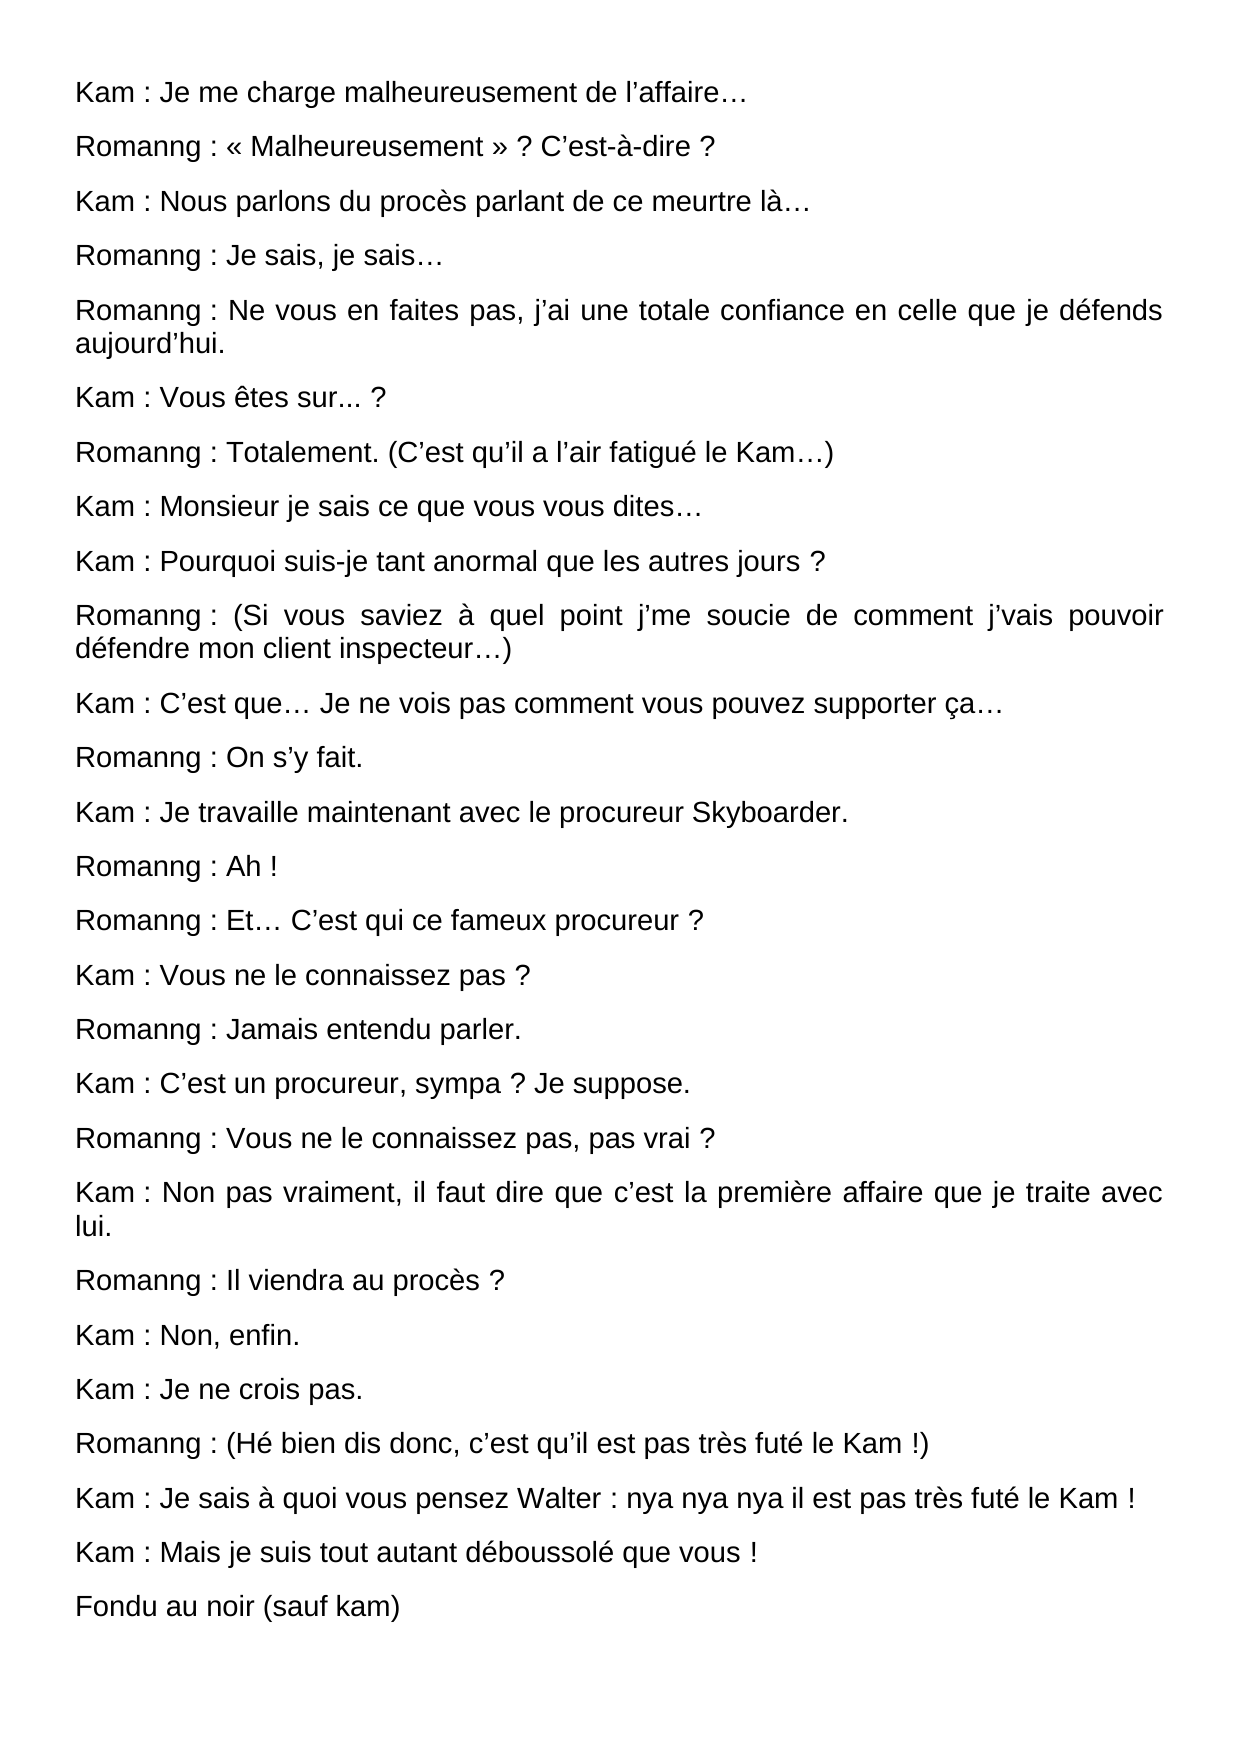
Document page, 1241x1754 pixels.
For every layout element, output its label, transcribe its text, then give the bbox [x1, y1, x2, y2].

text Kam : Pourquoi suis-je tant anormal que les autres jours ? [75, 543, 1165, 577]
text Kam : Je ne crois pas. [75, 1372, 1165, 1405]
text Kam : Non, enfin. [75, 1317, 1165, 1351]
text Romanng : Et… C’est qui ce fameux procureur ? [75, 903, 1165, 937]
text Romanng : Il viendra au procès ? [75, 1263, 1165, 1297]
text Kam : Vous ne le connaissez pas ? [75, 958, 1165, 991]
text Kam : Je me charge malheureusement de l’affaire… [75, 75, 1165, 108]
text Kam : Je travaille maintenant avec le procureur Skyboarder. [75, 794, 1165, 828]
text Kam : Nous parlons du procès parlant de ce meurtre là… [75, 184, 1165, 217]
text Romanng : Jamais entendu parler. [75, 1012, 1165, 1046]
text Romanng : (Hé bien dis donc, c’est qu’il est pas très futé le Kam !) [75, 1426, 1165, 1460]
text Romanng : On s’y fait. [75, 740, 1165, 774]
text Kam : Non pas vraiment, il faut dire que c’est la première affaire que je traite avec lui. [75, 1175, 1165, 1242]
text Romanng : Ah ! [75, 849, 1165, 882]
text Romanng : Vous ne le connaissez pas, pas vrai ? [75, 1121, 1165, 1154]
text Kam : C’est un procureur, sympa ? Je suppose. [75, 1066, 1165, 1100]
text Romanng : Je sais, je sais… [75, 238, 1165, 272]
text Kam : Monsieur je sais ce que vous vous dites… [75, 489, 1165, 523]
text Romanng : Totalement. (C’est qu’il a l’air fatigué le Kam…) [75, 435, 1165, 468]
text Fondu au noir (sauf kam) [75, 1589, 1165, 1623]
text Kam : C’est que… Je ne vois pas comment vous pouvez supporter ça… [75, 686, 1165, 719]
text Kam : Vous êtes sur... ? [75, 380, 1165, 414]
text Kam : Je sais à quoi vous pensez Walter : nya nya nya il est pas très futé le Kam ! [75, 1481, 1165, 1514]
text Romanng : (Si vous saviez à quel point j’me soucie de comment j’vais pouvoir défendre mon client inspecteur…) [75, 598, 1165, 665]
text Kam : Mais je suis tout autant déboussolé que vous ! [75, 1535, 1165, 1568]
text Romanng : « Malheureusement » ? C’est-à-dire ? [75, 129, 1165, 163]
text Romanng : Ne vous en faites pas, j’ai une totale confiance en celle que je défends aujourd’hui. [75, 292, 1165, 359]
